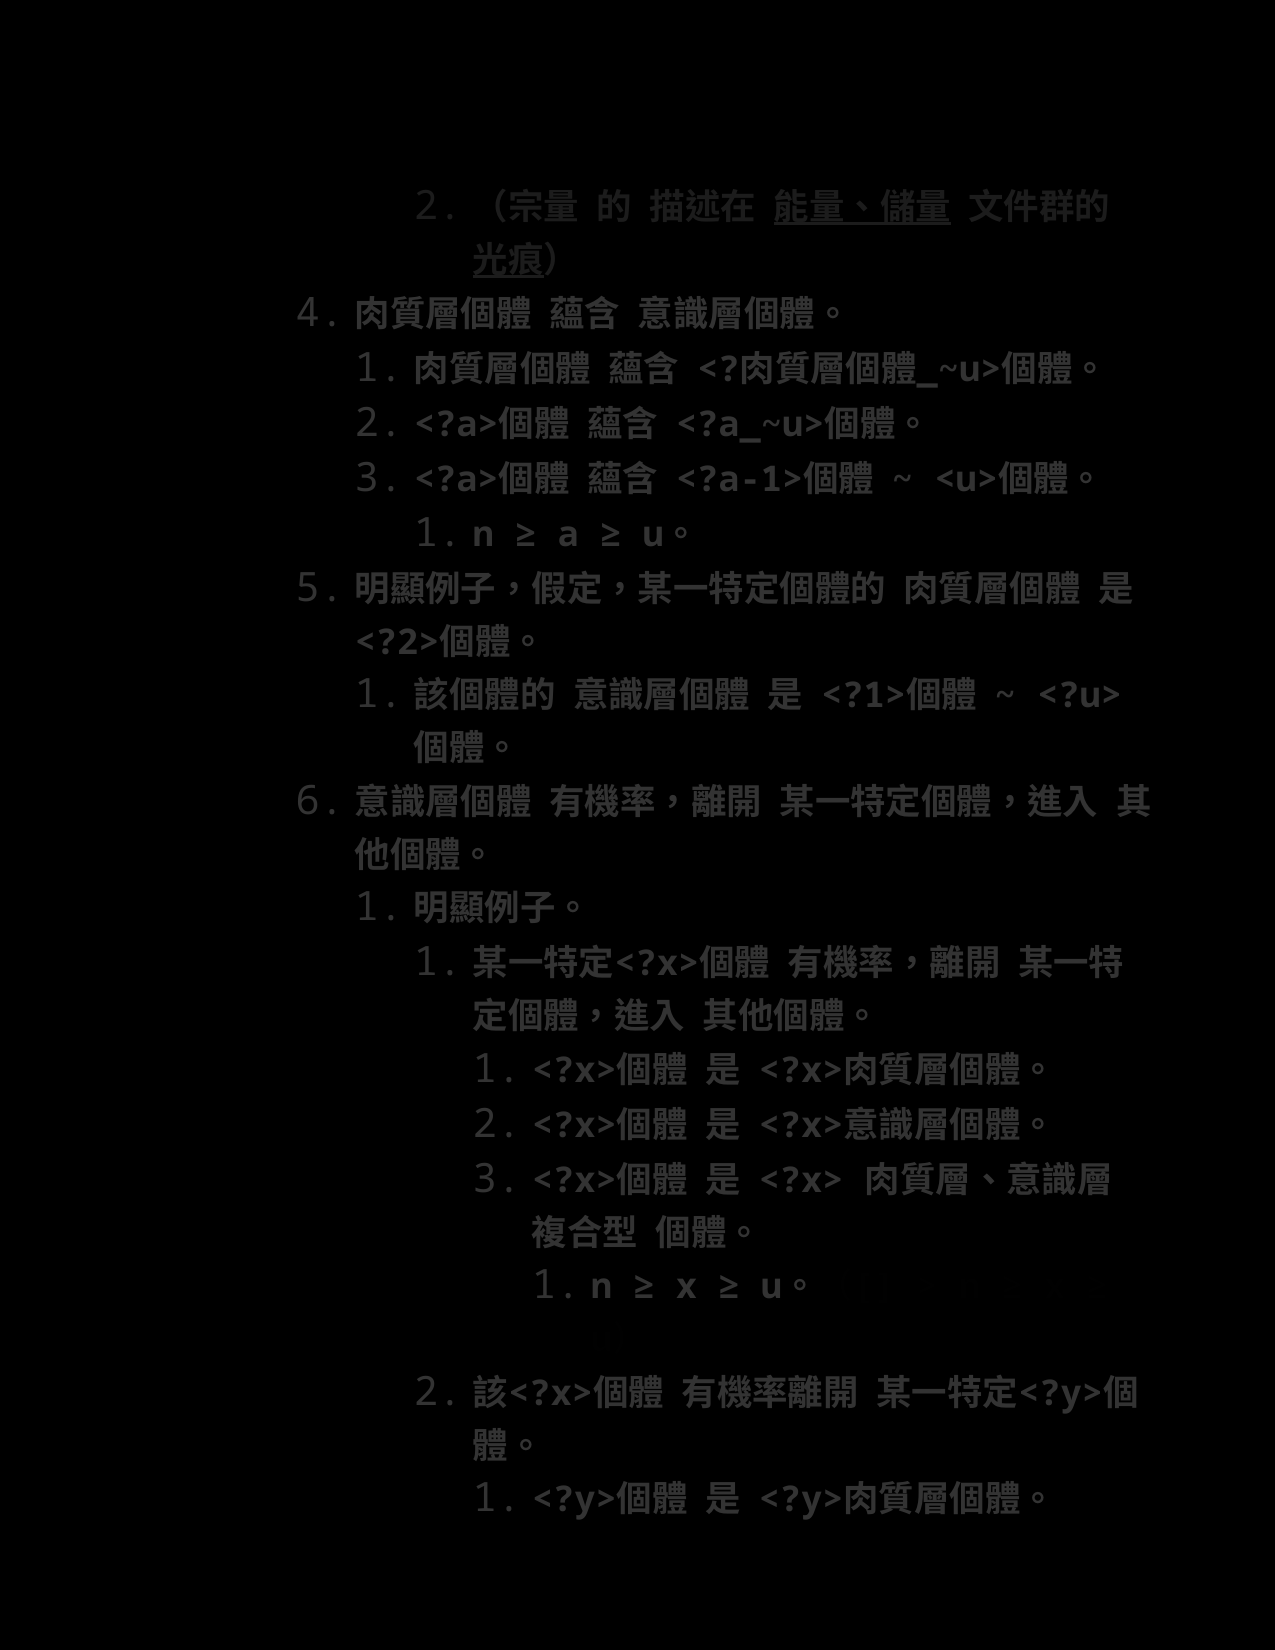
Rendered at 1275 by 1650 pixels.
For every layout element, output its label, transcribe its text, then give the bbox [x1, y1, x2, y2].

list <?a>個體 蘊含 <?a_~u>個體。 [354, 393, 1157, 448]
list <?y>個體 是 <?y>肉質層個體。 [472, 1468, 1157, 1523]
list 明顯例子。 [354, 877, 1157, 932]
list 意識層個體 有機率，離開 某一特定個體，進入 其他個體。 [295, 771, 1157, 877]
list 肉質層個體 蘊含 <?肉質層個體_~u>個體。 [354, 338, 1157, 393]
list 該個體的 意識層個體 是 <?1>個體 ~ <?u>個體。 [354, 665, 1157, 771]
list <?a>個體 蘊含 <?a-1>個體 ~ <u>個體。 [354, 448, 1157, 503]
list n ≥ x ≥ u。（[] > n ≥ x ≥ u） [532, 1255, 1157, 1362]
list n ≥ a ≥ u。 [413, 503, 1157, 558]
list 該<?x>個體 有機率離開 某一特定<?y>個體。 [413, 1362, 1157, 1468]
list <?x>個體 是 <?x>意識層個體。 [472, 1094, 1157, 1149]
list <?x>個體 是 <?x>肉質層個體。 [472, 1039, 1157, 1094]
list （宗量 的 描述在 能量、儲量 文件群的 光痕） [413, 176, 1157, 283]
list <?x>個體 是 <?x> 肉質層、意識層 複合型 個體。 [472, 1149, 1157, 1255]
list 某一特定<?x>個體 有機率，離開 某一特定個體，進入 其他個體。 [413, 932, 1157, 1039]
list 明顯例子，假定，某一特定個體的 肉質層個體 是 <?2>個體。 [295, 558, 1157, 665]
list 肉質層個體 蘊含 意識層個體。 [295, 283, 1157, 338]
